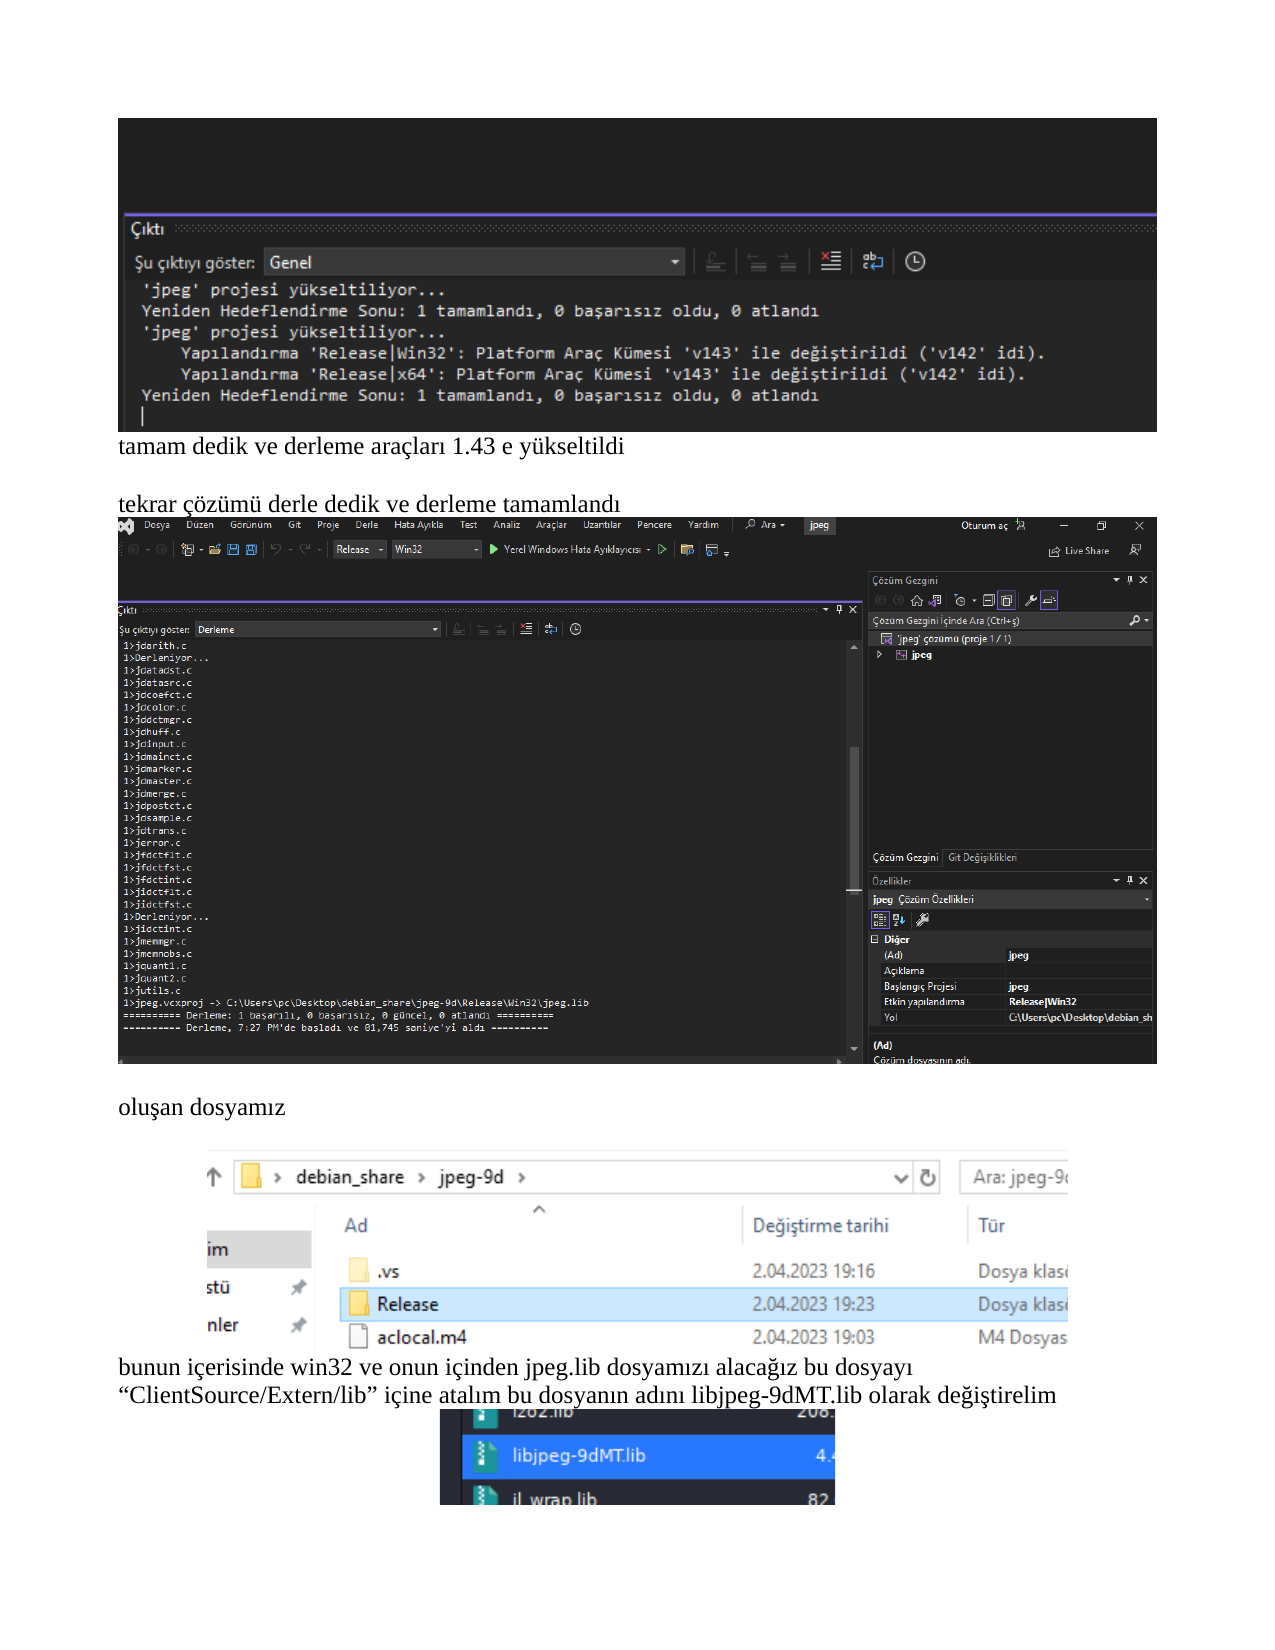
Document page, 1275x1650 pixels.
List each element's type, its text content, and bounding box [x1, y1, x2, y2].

text oluşan dosyamız [118, 1092, 1157, 1121]
picture [207, 1150, 1068, 1352]
picture [118, 517, 1157, 1064]
picture [118, 118, 1157, 432]
text bunun içerisinde win32 ve onun içinden jpeg.lib dosyamızı alacağız bu dosyayı “ClientSource/Extern/lib” içine atalım bu dosyanın adını libjpeg-9dMT.lib olarak değiştirelim [118, 1150, 1157, 1409]
text tekrar çözümü derle dedik ve derleme tamamlandı [118, 489, 1157, 517]
picture [439, 1409, 836, 1505]
text tamam dedik ve derleme araçları 1.43 e yükseltildi [118, 432, 1157, 460]
